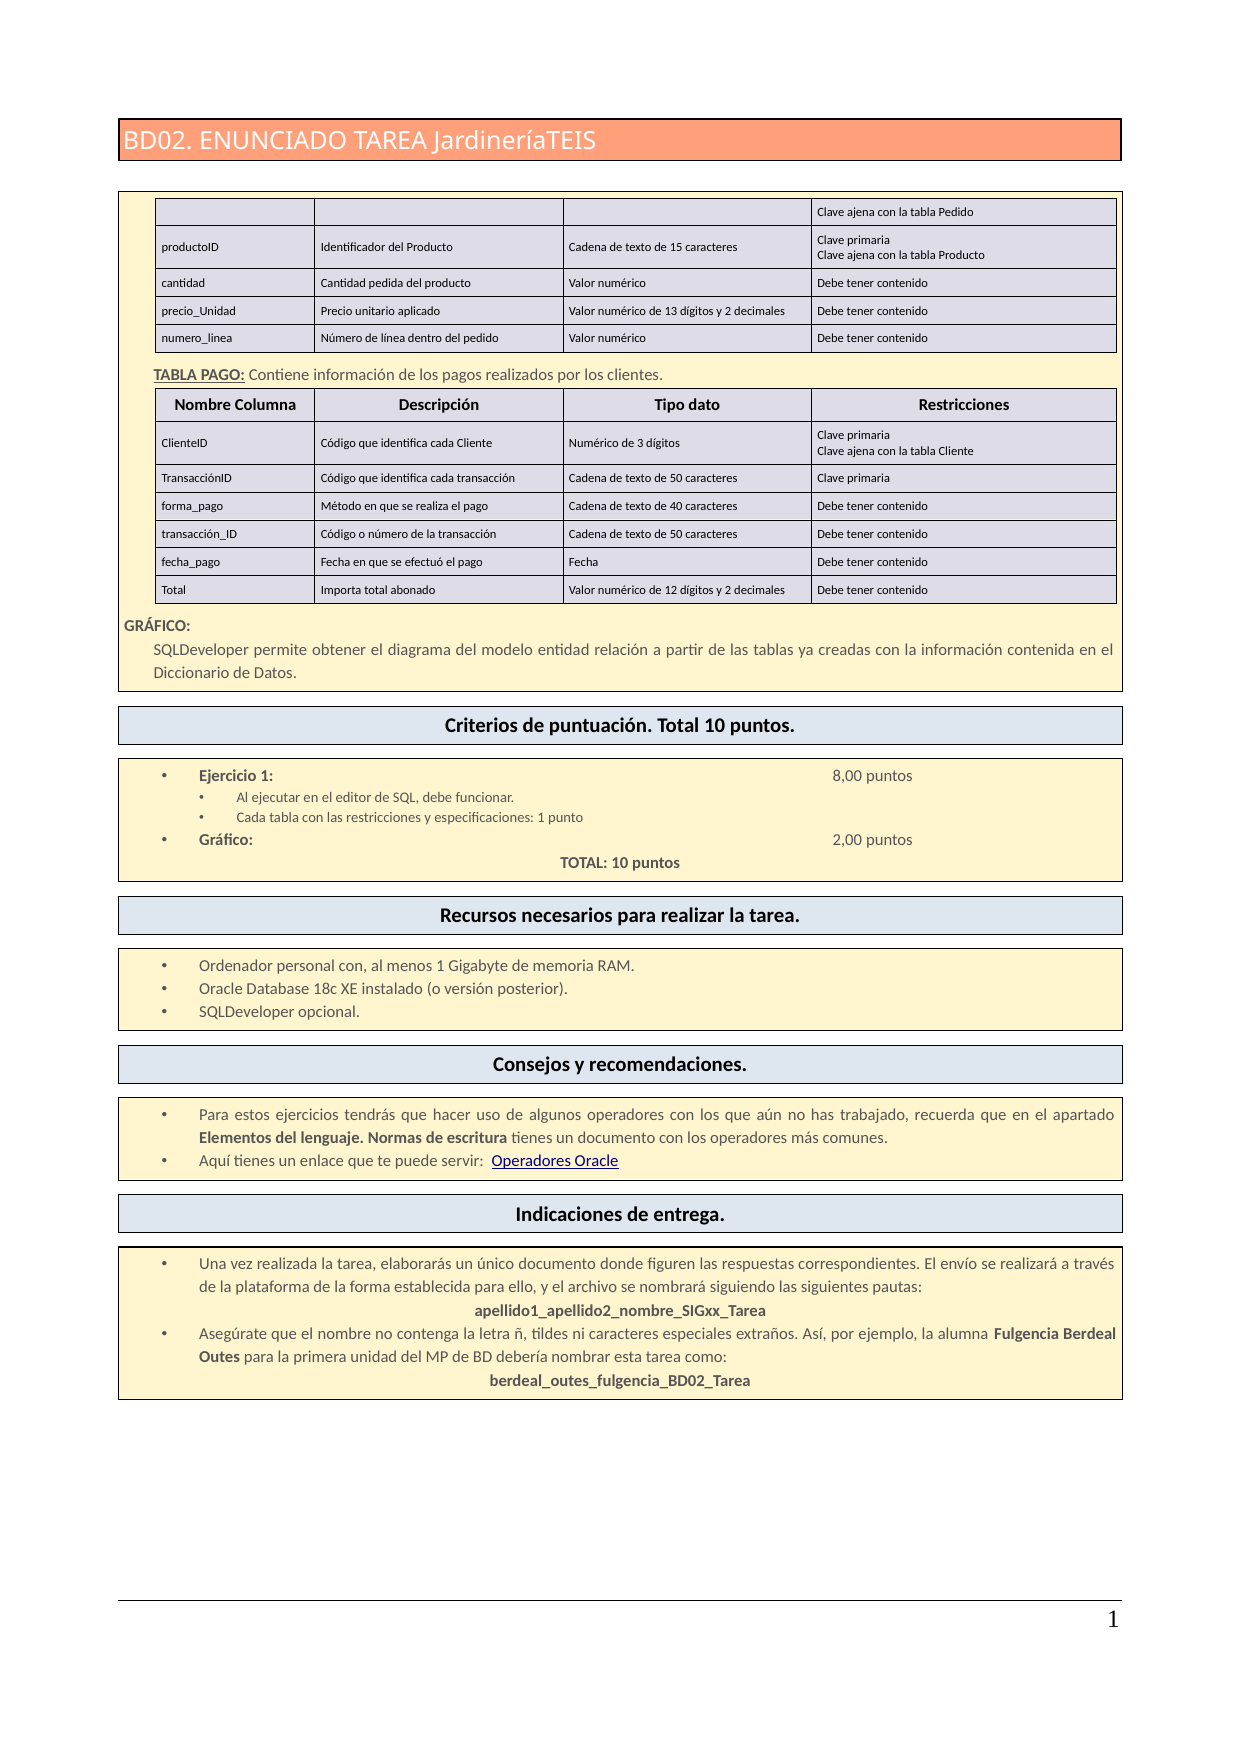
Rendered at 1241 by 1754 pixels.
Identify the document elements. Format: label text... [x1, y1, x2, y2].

table_cell Código que identifica cada transacción [315, 465, 563, 492]
table_cell Método en que se realiza el pago [315, 493, 563, 519]
table_cell Cadena de texto de 15 caracteres [564, 226, 811, 268]
table_cell Debe tener contenido [812, 576, 1116, 603]
table_cell Cantidad pedida del producto [315, 269, 563, 296]
table_cell productoID [156, 226, 314, 268]
table_header Nombre Columna [156, 389, 314, 421]
table_cell Número de línea dentro del pedido [315, 325, 563, 352]
table_cell Debe tener contenido [812, 297, 1116, 324]
table_cell cantidad [156, 269, 314, 296]
table_cell Clave primaria Clave ajena con la tabla Producto [812, 226, 1116, 268]
table_cell Código o número de la transacción [315, 521, 563, 547]
table_cell Total [156, 576, 314, 603]
table_cell Debe tener contenido [812, 325, 1116, 352]
table_header Una vez realizada la tarea, elaborarás un único documento donde figuren las respuestas correspondientes. El envío se realizará a través de la plataforma de la forma establecida para ello, y el archivo se nombrará siguiendo las siguientes pautas: apellido1_apellido2_nombre_SIGxx_Tarea Asegúrate que el nombre no contenga la letra ñ, tildes ni caracteres especiales extraños. Así, por ejemplo, la alumna Fulgencia Berdeal Outes para la primera unidad del MP de BD debería nombrar esta tarea como: berdeal_outes_fulgencia_BD02_Tarea [119, 1248, 1122, 1399]
table_cell Clave primaria Clave ajena con la tabla Cliente [812, 422, 1116, 464]
table_cell Debe tener contenido [812, 493, 1116, 519]
table_cell Fecha en que se efectuó el pago [315, 548, 563, 575]
table_header Restricciones [812, 389, 1116, 421]
table_header Para estos ejercicios tendrás que hacer uso de algunos operadores con los que aún no has trabajado, recuerda que en el apartado Elementos del lenguaje. Normas de escritura tienes un documento con los operadores más comunes. Aquí tienes un enlace que te puede servir: Operadores Oracle [119, 1098, 1122, 1179]
table_cell Debe tener contenido [812, 521, 1116, 547]
table_cell Identificador del Producto [315, 226, 563, 268]
table_header Indicaciones de entrega. [119, 1195, 1122, 1232]
table_header Descripción [315, 389, 563, 421]
table_cell Valor numérico de 13 dígitos y 2 decimales [564, 297, 811, 324]
table_cell transacción_ID [156, 521, 314, 547]
table_cell [564, 199, 811, 225]
table_cell Clave primaria [812, 465, 1116, 492]
table_header Recursos necesarios para realizar la tarea. [119, 897, 1122, 934]
table_header TABLA PAGO: Contiene información de los pagos realizados por los clientes. GRÁFICO: SQLDeveloper permite obtener el diagrama del modelo entidad relación a partir de las tablas ya creadas con la información contenida en el Diccionario de Datos. [119, 192, 1122, 691]
table_cell [315, 199, 563, 225]
table_cell Cadena de texto de 40 caracteres [564, 493, 811, 519]
table_cell [156, 199, 314, 225]
table_cell Valor numérico [564, 269, 811, 296]
table_header Ejercicio 1: 8,00 puntos Al ejecutar en el editor de SQL, debe funcionar. Cada tabla con las restricciones y especificaciones: 1 punto Gráfico: 2,00 puntos TOTAL: 10 puntos [119, 759, 1122, 881]
table_cell Precio unitario aplicado [315, 297, 563, 324]
table_cell fecha_pago [156, 548, 314, 575]
table_header Consejos y recomendaciones. [119, 1046, 1122, 1083]
table_cell Fecha [564, 548, 811, 575]
table_cell Importa total abonado [315, 576, 563, 603]
table_cell Código que identifica cada Cliente [315, 422, 563, 464]
table_cell Clave ajena con la tabla Pedido [812, 199, 1116, 225]
table_cell forma_pago [156, 493, 314, 519]
table_cell Debe tener contenido [812, 548, 1116, 575]
table_cell Debe tener contenido [812, 269, 1116, 296]
table_cell ClienteID [156, 422, 314, 464]
table_cell Numérico de 3 dígitos [564, 422, 811, 464]
table_header Tipo dato [564, 389, 811, 421]
table_cell Cadena de texto de 50 caracteres [564, 521, 811, 547]
table_header Ordenador personal con, al menos 1 Gigabyte de memoria RAM. Oracle Database 18c XE instalado (o versión posterior). SQLDeveloper opcional. [119, 949, 1122, 1030]
table_cell TransacciónID [156, 465, 314, 492]
table_header Criterios de puntuación. Total 10 puntos. [119, 707, 1122, 744]
table_cell precio_Unidad [156, 297, 314, 324]
table_cell Valor numérico [564, 325, 811, 352]
table_cell Valor numérico de 12 dígitos y 2 decimales [564, 576, 811, 603]
table_cell Cadena de texto de 50 caracteres [564, 465, 811, 492]
table_cell numero_linea [156, 325, 314, 352]
